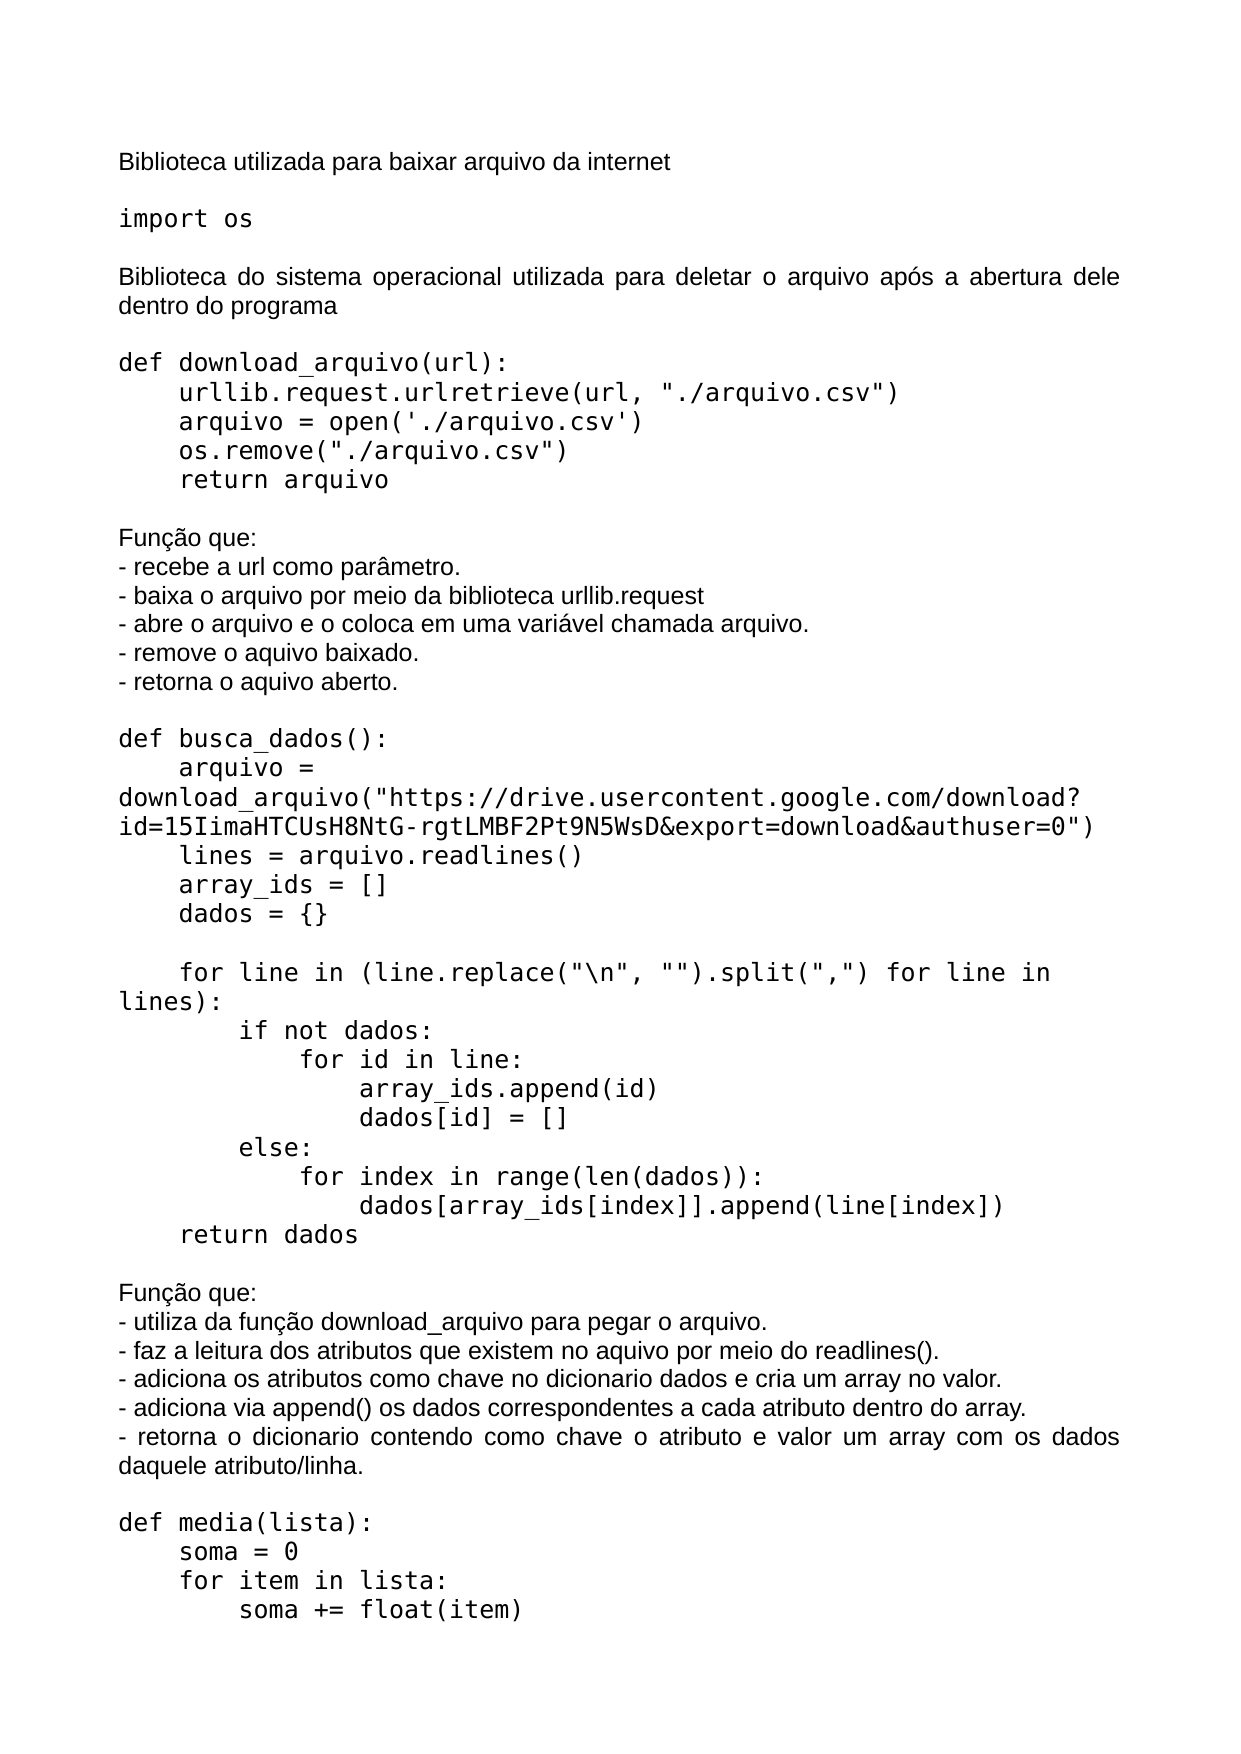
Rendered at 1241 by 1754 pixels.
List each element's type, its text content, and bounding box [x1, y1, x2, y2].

text for item in lista: [118, 1566, 1122, 1596]
text lines = arquivo.readlines() [118, 841, 1122, 870]
text - faz a leitura dos atributos que existem no aquivo por meio do readlines(). [118, 1336, 1122, 1364]
text Função que: [118, 523, 1122, 552]
text arquivo = open('./arquivo.csv') [118, 407, 1122, 436]
text - remove o aquivo baixado. [118, 638, 1122, 667]
text for id in line: [118, 1045, 1122, 1074]
text - abre o arquivo e o coloca em uma variável chamada arquivo. [118, 609, 1122, 638]
text Biblioteca do sistema operacional utilizada para deletar o arquivo após a abertura dele dentro do programa [118, 262, 1122, 320]
text - retorna o aquivo aberto. [118, 667, 1122, 696]
text - retorna o dicionario contendo como chave o atributo e valor um array com os dados daquele atributo/linha. [118, 1422, 1122, 1479]
text urllib.request.urlretrieve(url, "./arquivo.csv") [118, 378, 1122, 407]
text - recebe a url como parâmetro. [118, 552, 1122, 581]
text return arquivo [118, 465, 1122, 494]
text else: [118, 1133, 1122, 1162]
text def media(lista): [118, 1508, 1122, 1537]
text os.remove("./arquivo.csv") [118, 436, 1122, 465]
text arquivo = download_arquivo("https://drive.usercontent.google.com/download?id=15IimaHTCUsH8NtG-rgtLMBF2Pt9N5WsD&export=download&authuser=0") [118, 753, 1122, 841]
text return dados [118, 1220, 1122, 1249]
text - adiciona os atributos como chave no dicionario dados e cria um array no valor. [118, 1364, 1122, 1393]
text def download_arquivo(url): [118, 348, 1122, 378]
text Biblioteca utilizada para baixar arquivo da internet [118, 147, 1122, 176]
text dados = {} [118, 899, 1122, 928]
text - baixa o arquivo por meio da biblioteca urllib.request [118, 581, 1122, 609]
text import os [118, 204, 1122, 233]
text for index in range(len(dados)): [118, 1162, 1122, 1191]
text dados[id] = [] [118, 1103, 1122, 1133]
text - adiciona via append() os dados correspondentes a cada atributo dentro do array. [118, 1393, 1122, 1422]
text for line in (line.replace("\n", "").split(",") for line in lines): [118, 958, 1122, 1016]
text Função que: [118, 1278, 1122, 1307]
text soma = 0 [118, 1537, 1122, 1566]
text soma += float(item) [118, 1596, 1122, 1625]
text array_ids = [] [118, 870, 1122, 899]
text if not dados: [118, 1016, 1122, 1045]
text dados[array_ids[index]].append(line[index]) [118, 1191, 1122, 1220]
text array_ids.append(id) [118, 1074, 1122, 1103]
text - utiliza da função download_arquivo para pegar o arquivo. [118, 1307, 1122, 1336]
text def busca_dados(): [118, 724, 1122, 753]
